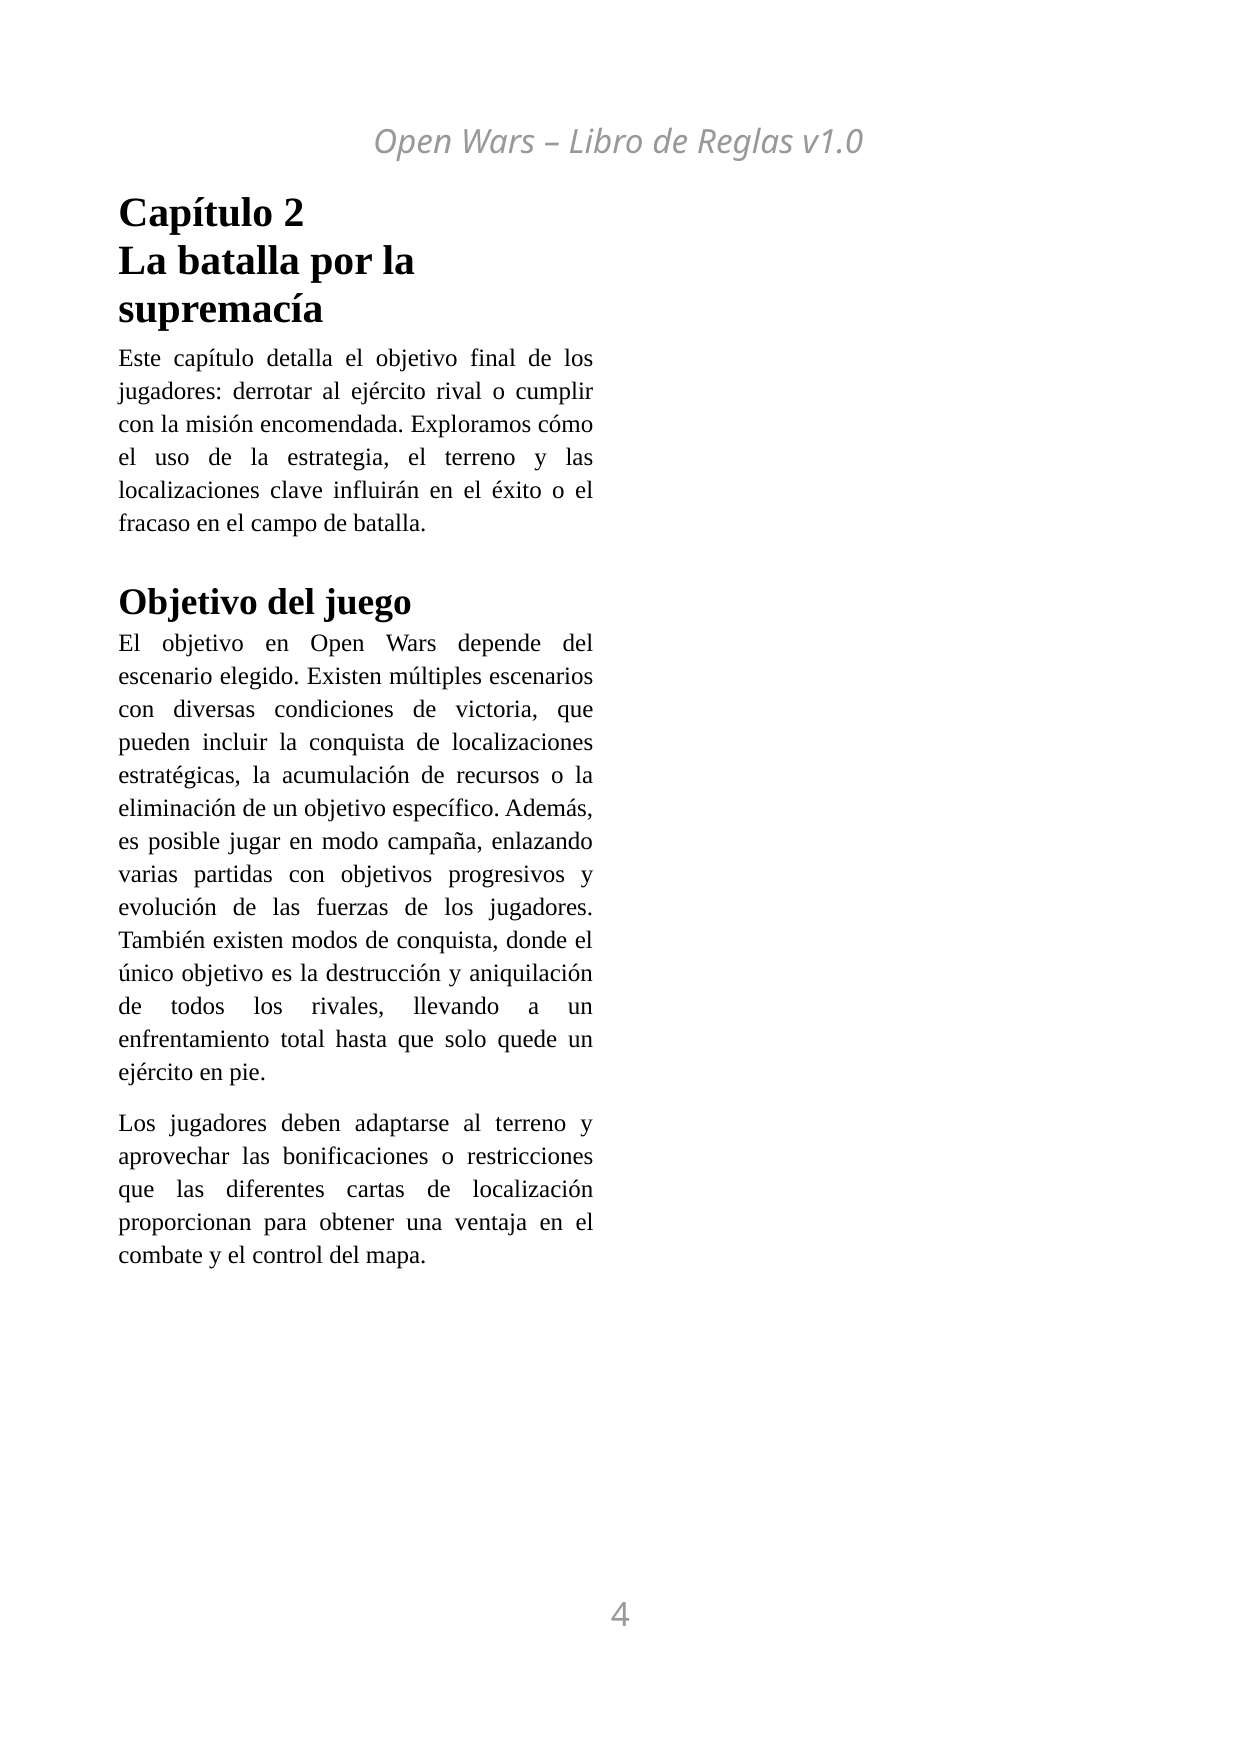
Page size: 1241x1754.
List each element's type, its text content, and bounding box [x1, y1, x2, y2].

subtitle Objetivo del juego [118, 579, 593, 622]
text Este capítulo detalla el objetivo final de los jugadores: derrotar al ejército rival o cumplir con la misión encomendada. Exploramos cómo el uso de la estrategia, el terreno y las localizaciones clave influirán en el éxito o el fracaso en el campo de batalla. [118, 343, 593, 537]
text Los jugadores deben adaptarse al terreno y aprovechar las bonificaciones o restricciones que las diferentes cartas de localización proporcionan para obtener una ventaja en el combate y el control del mapa. [118, 1108, 593, 1269]
subtitle Capítulo 2 La batalla por la supremacía [118, 187, 593, 331]
text El objetivo en Open Wars depende del escenario elegido. Existen múltiples escenarios con diversas condiciones de victoria, que pueden incluir la conquista de localizaciones estratégicas, la acumulación de recursos o la eliminación de un objetivo específico. Además, es posible jugar en modo campaña, enlazando varias partidas con objetivos progresivos y evolución de las fuerzas de los jugadores. También existen modos de conquista, donde el único objetivo es la destrucción y aniquilación de todos los rivales, llevando a un enfrentamiento total hasta que solo quede un ejército en pie. [118, 628, 593, 1086]
